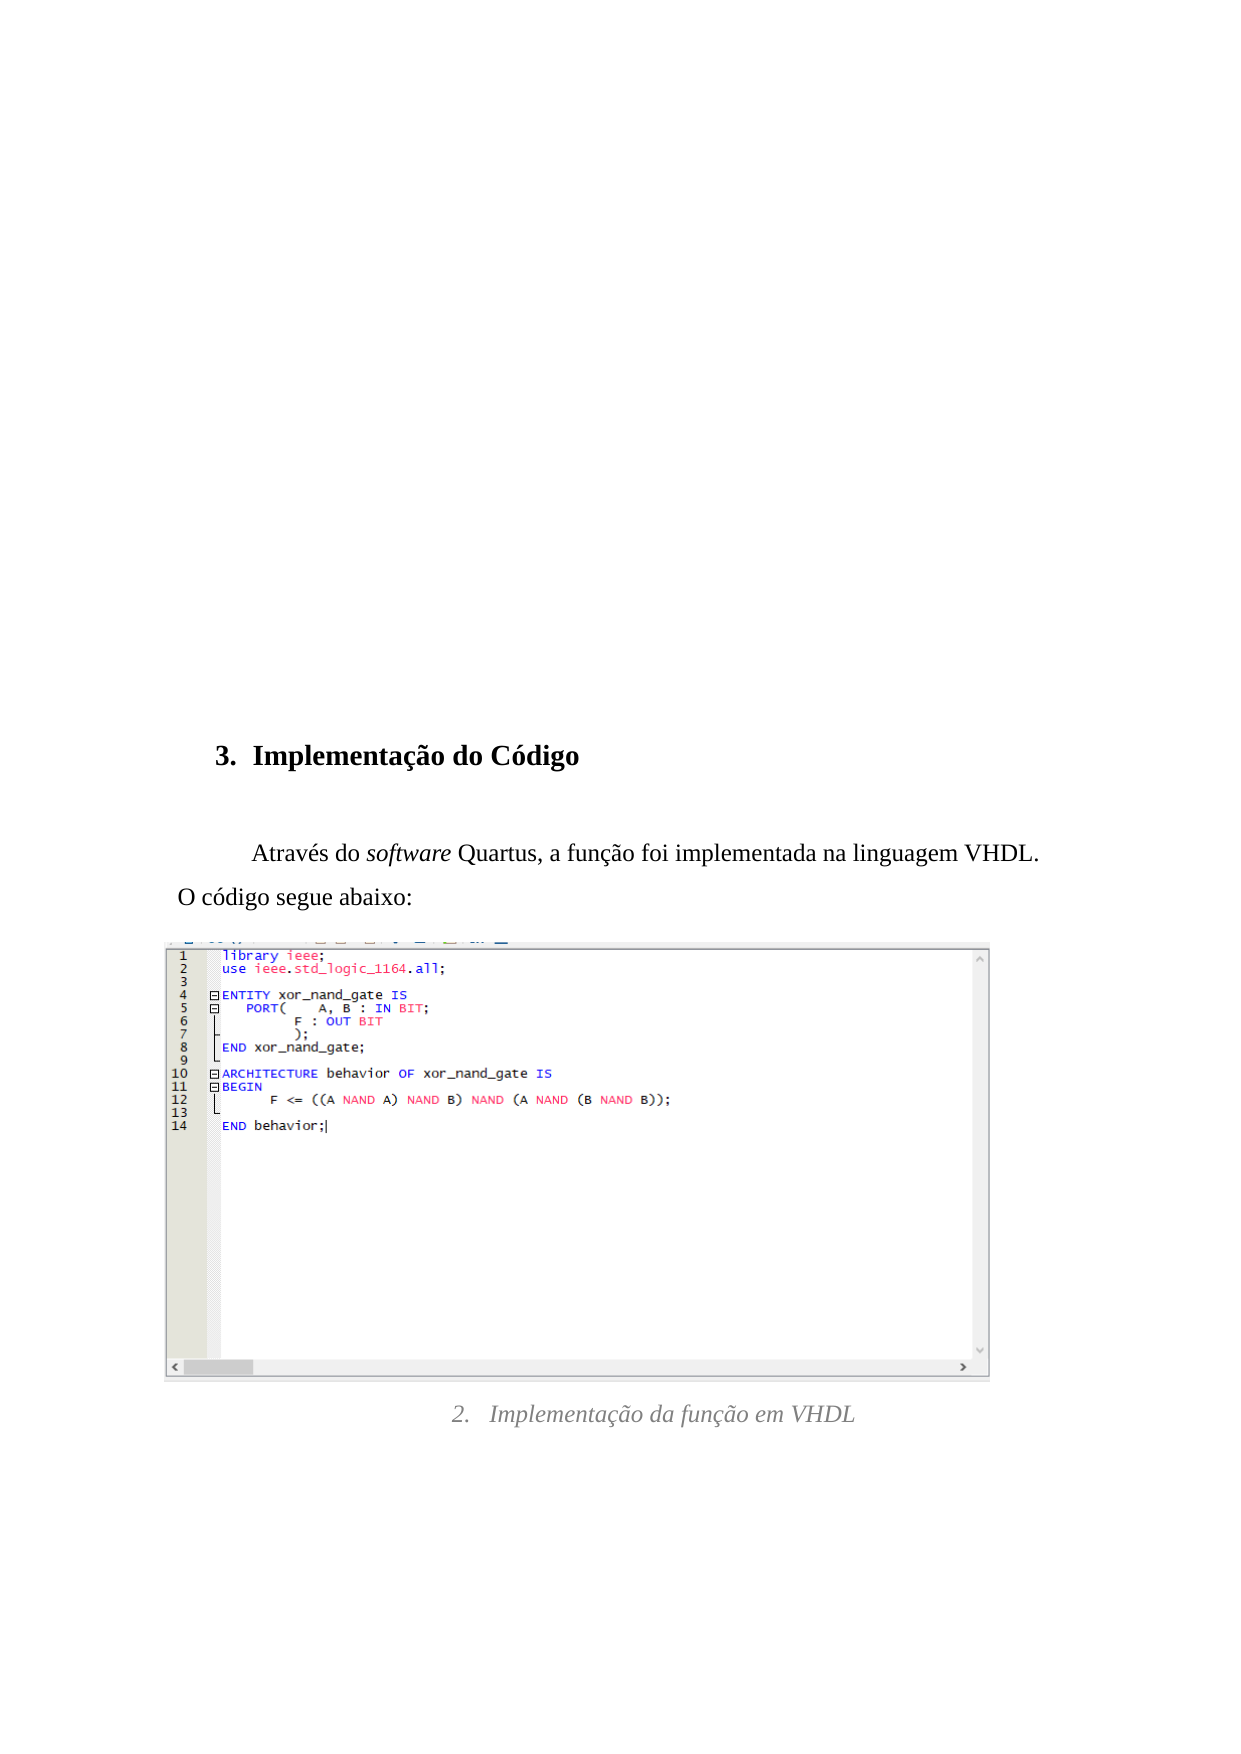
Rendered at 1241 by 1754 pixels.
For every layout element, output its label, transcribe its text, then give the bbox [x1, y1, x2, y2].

text Através do software Quartus, a função foi implementada na linguagem VHDL. [177, 838, 1093, 867]
text O código segue abaixo: [177, 882, 1093, 910]
list Implementação da função em VHDL [215, 1399, 1093, 1428]
picture [164, 942, 990, 1388]
list Implementação do Código [215, 738, 1093, 771]
